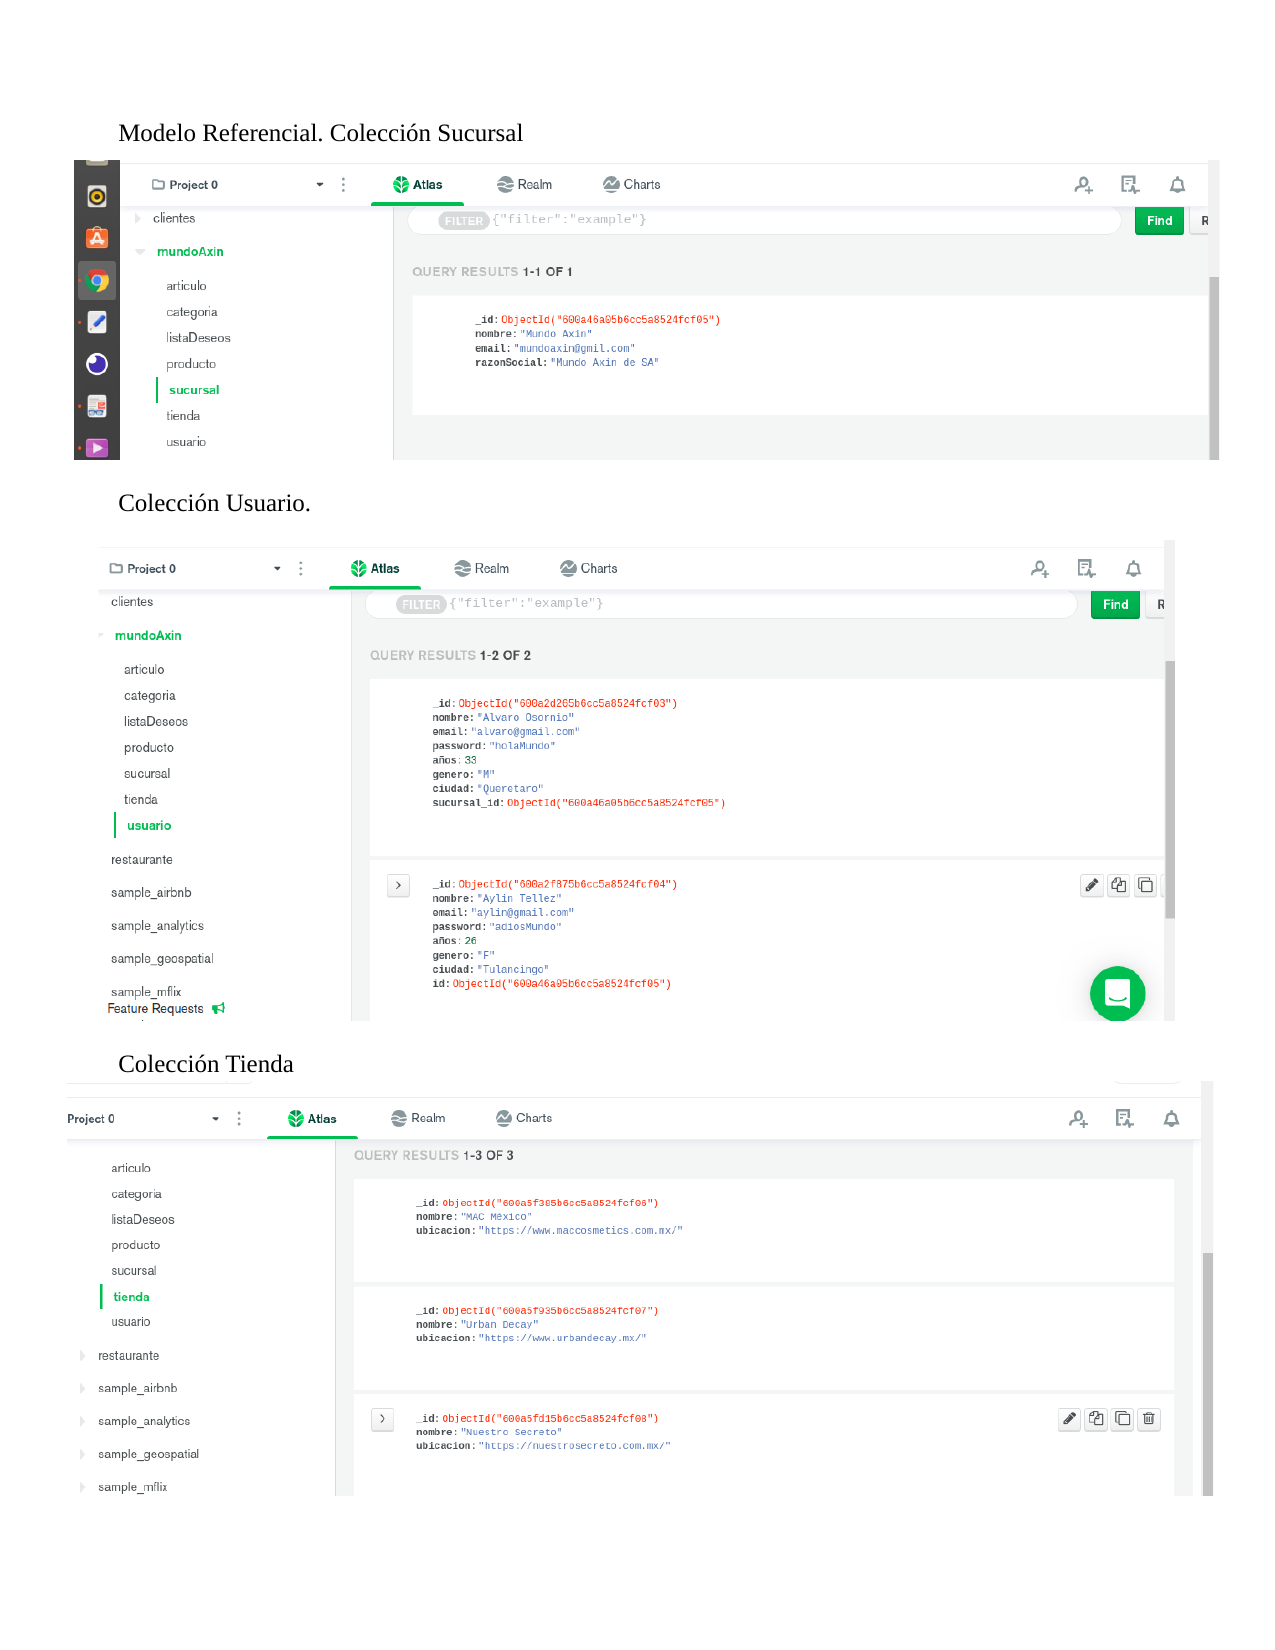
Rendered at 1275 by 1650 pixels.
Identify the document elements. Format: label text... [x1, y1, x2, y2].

picture [74, 160, 1220, 460]
text Colección Usuario. [118, 488, 1157, 517]
picture [67, 1081, 1214, 1496]
text Modelo Referencial. Colección Sucursal [118, 118, 1157, 147]
picture [98, 540, 1175, 1021]
text Colección Tienda [118, 1049, 1157, 1078]
